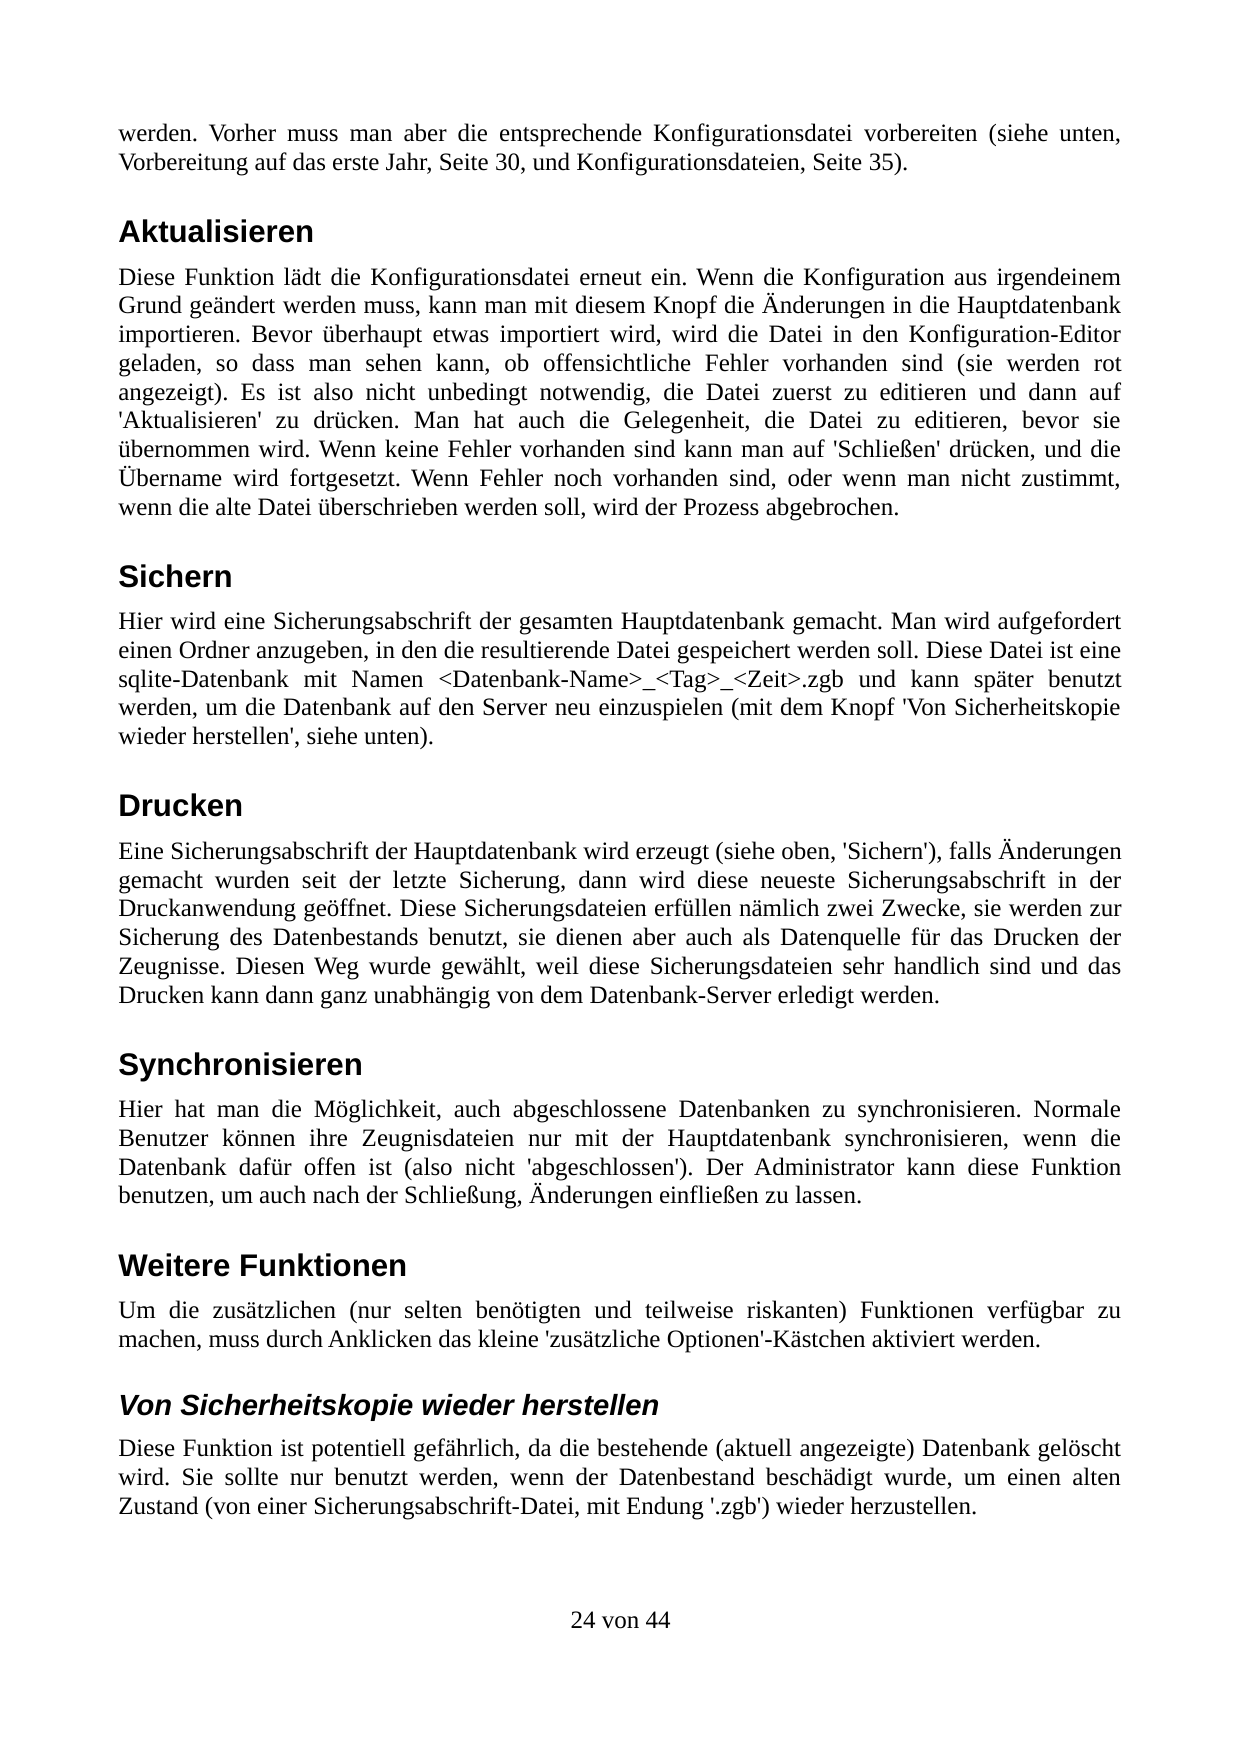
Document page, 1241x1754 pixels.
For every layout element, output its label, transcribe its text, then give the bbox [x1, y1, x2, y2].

subtitle Synchronisieren [118, 1046, 1122, 1082]
text Um die zusätzlichen (nur selten benötigten und teilweise riskanten) Funktionen verfügbar zu machen, muss durch Anklicken das kleine 'zusätzliche Optionen'-Kästchen aktiviert werden. [118, 1295, 1122, 1353]
text Mit diesem Knopf kann eine neue Datenbank, normalerweise für ein neues Schuljahr, angelegt werden. Vorher muss man aber die entsprechende Konfigurationsdatei vorbereiten (siehe unten, Vorbereitung auf das erste Jahr, Seite 31, und Konfigurationsdateien, Seite 37). [118, 118, 1122, 176]
subtitle Aktualisieren [118, 213, 1122, 249]
text Hier hat man die Möglichkeit, auch abgeschlossene Datenbanken zu synchronisieren. Normale Benutzer können ihre Zeugnisdateien nur mit der Hauptdatenbank synchronisieren, wenn die Datenbank dafür offen ist (also nicht 'abgeschlossen'). Der Administrator kann diese Funktion benutzen, um auch nach der Schließung, Änderungen einfließen zu lassen. [118, 1094, 1122, 1209]
subtitle Sichern [118, 558, 1122, 594]
subtitle Von Sicherheitskopie wieder herstellen [118, 1388, 1122, 1421]
subtitle Drucken [118, 787, 1122, 823]
text Diese Funktion lädt die Konfigurationsdatei erneut ein. Wenn die Konfiguration aus irgendeinem Grund geändert werden muss, kann man mit diesem Knopf die Änderungen in die Hauptdatenbank importieren. Bevor überhaupt etwas importiert wird, wird die Datei in den Konfiguration-Editor geladen, so dass man sehen kann, ob offensichtliche Fehler vorhanden sind (sie werden rot angezeigt). Es ist also nicht unbedingt notwendig, die Datei zuerst zu editieren und dann auf 'Aktualisieren' zu drücken. Man hat auch die Gelegenheit, die Datei zu editieren, bevor sie übernommen wird. Wenn keine Fehler vorhanden sind kann man auf 'Schließen' drücken, und die Übername wird fortgesetzt. Wenn Fehler noch vorhanden sind, oder wenn man nicht zustimmt, wenn die alte Datei überschrieben werden soll, wird der Prozess abgebrochen. [118, 262, 1122, 520]
text Eine Sicherungsabschrift der Hauptdatenbank wird erzeugt (siehe oben, 'Sichern'), falls Änderungen gemacht wurden seit der letzte Sicherung, dann wird diese neueste Sicherungsabschrift in der Druckanwendung geöffnet. Diese Sicherungsdateien erfüllen nämlich zwei Zwecke, sie werden zur Sicherung des Datenbestands benutzt, sie dienen aber auch als Datenquelle für das Drucken der Zeugnisse. Diesen Weg wurde gewählt, weil diese Sicherungsdateien sehr handlich sind und das Drucken kann dann ganz unabhängig von dem Datenbank-Server erledigt werden. [118, 836, 1122, 1008]
subtitle Weitere Funktionen [118, 1247, 1122, 1283]
text Diese Funktion ist potentiell gefährlich, da die bestehende (aktuell angezeigte) Datenbank gelöscht wird. Sie sollte nur benutzt werden, wenn der Datenbestand beschädigt wurde, um einen alten Zustand (von einer Sicherungsabschrift-Datei, mit Endung '.zgb') wieder herzustellen. [118, 1433, 1122, 1519]
text Hier wird eine Sicherungsabschrift der gesamten Hauptdatenbank gemacht. Man wird aufgefordert einen Ordner anzugeben, in den die resultierende Datei gespeichert werden soll. Diese Datei ist eine sqlite-Datenbank mit Namen <Datenbank-Name>_<Tag>_<Zeit>.zgb und kann später benutzt werden, um die Datenbank auf den Server neu einzuspielen (mit dem Knopf 'Von Sicherheitskopie wieder herstellen', siehe unten). [118, 606, 1122, 750]
